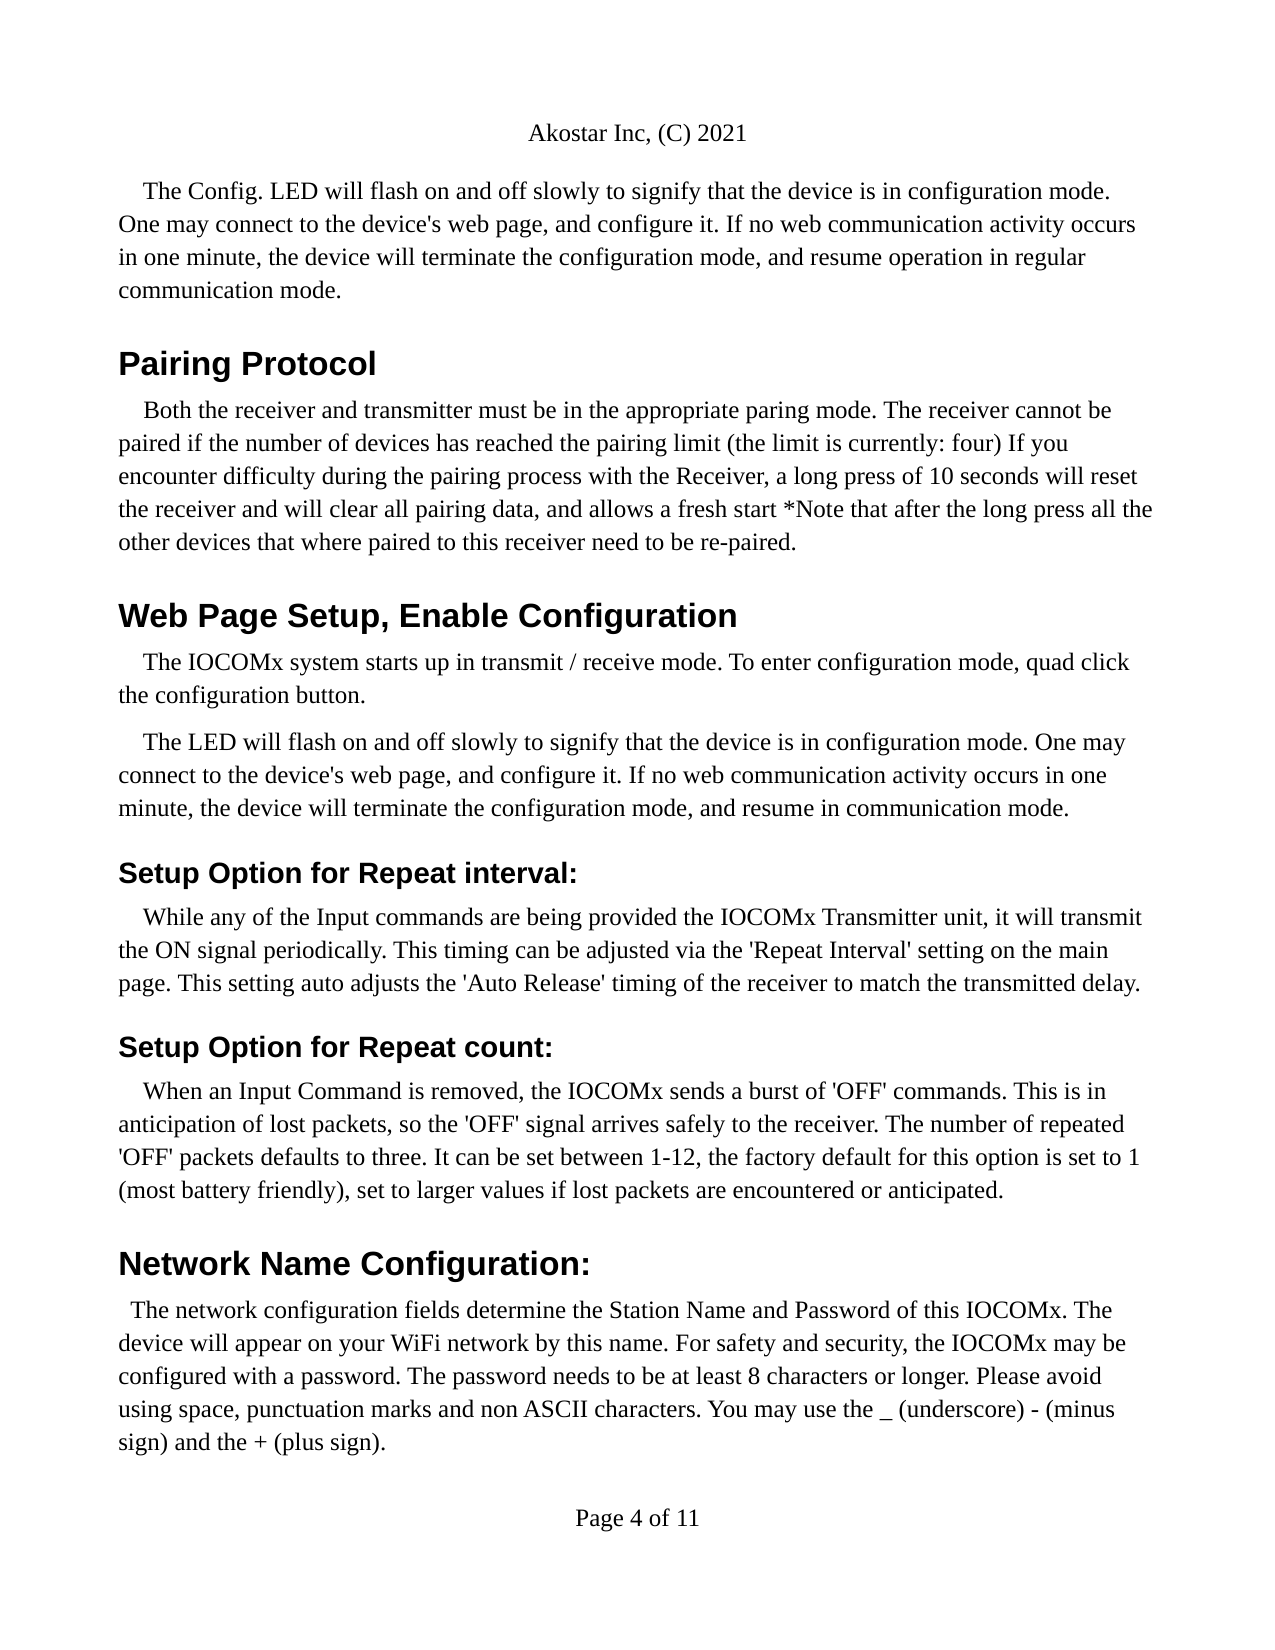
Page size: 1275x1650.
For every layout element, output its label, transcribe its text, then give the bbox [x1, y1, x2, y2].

subtitle Web Page Setup, Enable Configuration [118, 596, 1157, 634]
subtitle Pairing Protocol [118, 344, 1157, 382]
text The network configuration fields determine the Station Name and Password of this IOCOMx. The device will appear on your WiFi network by this name. For safety and security, the IOCOMx may be configured with a password. The password needs to be at least 8 characters or longer. Please avoid using space, punctuation marks and non ASCII characters. You may use the _ (underscore) - (minus sign) and the + (plus sign). [118, 1295, 1157, 1456]
text The IOCOMx system starts up in transmit / receive mode. To enter configuration mode, quad click the configuration button. [118, 647, 1157, 708]
text The Config. LED will flash on and off slowly to signify that the device is in configuration mode. One may connect to the device's web page, and configure it. If no web communication activity occurs in one minute, the device will terminate the configuration mode, and resume operation in regular communication mode. [118, 176, 1157, 304]
subtitle Network Name Configuration: [118, 1244, 1157, 1282]
text While any of the Input commands are being provided the IOCOMx Transmitter unit, it will transmit the ON signal periodically. This timing can be adjusted via the 'Repeat Interval' setting on the main page. This setting auto adjusts the 'Auto Release' timing of the receiver to match the transmitted delay. [118, 902, 1157, 997]
text The LED will flash on and off slowly to signify that the device is in configuration mode. One may connect to the device's web page, and configure it. If no web communication activity occurs in one minute, the device will terminate the configuration mode, and resume in communication mode. [118, 727, 1157, 822]
text When an Input Command is removed, the IOCOMx sends a burst of 'OFF' commands. This is in anticipation of lost packets, so the 'OFF' signal arrives safely to the receiver. The number of repeated 'OFF' packets defaults to three. It can be set between 1-12, the factory default for this option is set to 1 (most battery friendly), set to larger values if lost packets are encountered or anticipated. [118, 1076, 1157, 1204]
subtitle Setup Option for Repeat count: [118, 1030, 1157, 1064]
subtitle Setup Option for Repeat interval: [118, 856, 1157, 889]
text Both the receiver and transmitter must be in the appropriate paring mode. The receiver cannot be paired if the number of devices has reached the pairing limit (the limit is currently: four) If you encounter difficulty during the pairing process with the Receiver, a long press of 10 seconds will reset the receiver and will clear all pairing data, and allows a fresh start *Note that after the long press all the other devices that where paired to this receiver need to be re-paired. [118, 395, 1157, 556]
